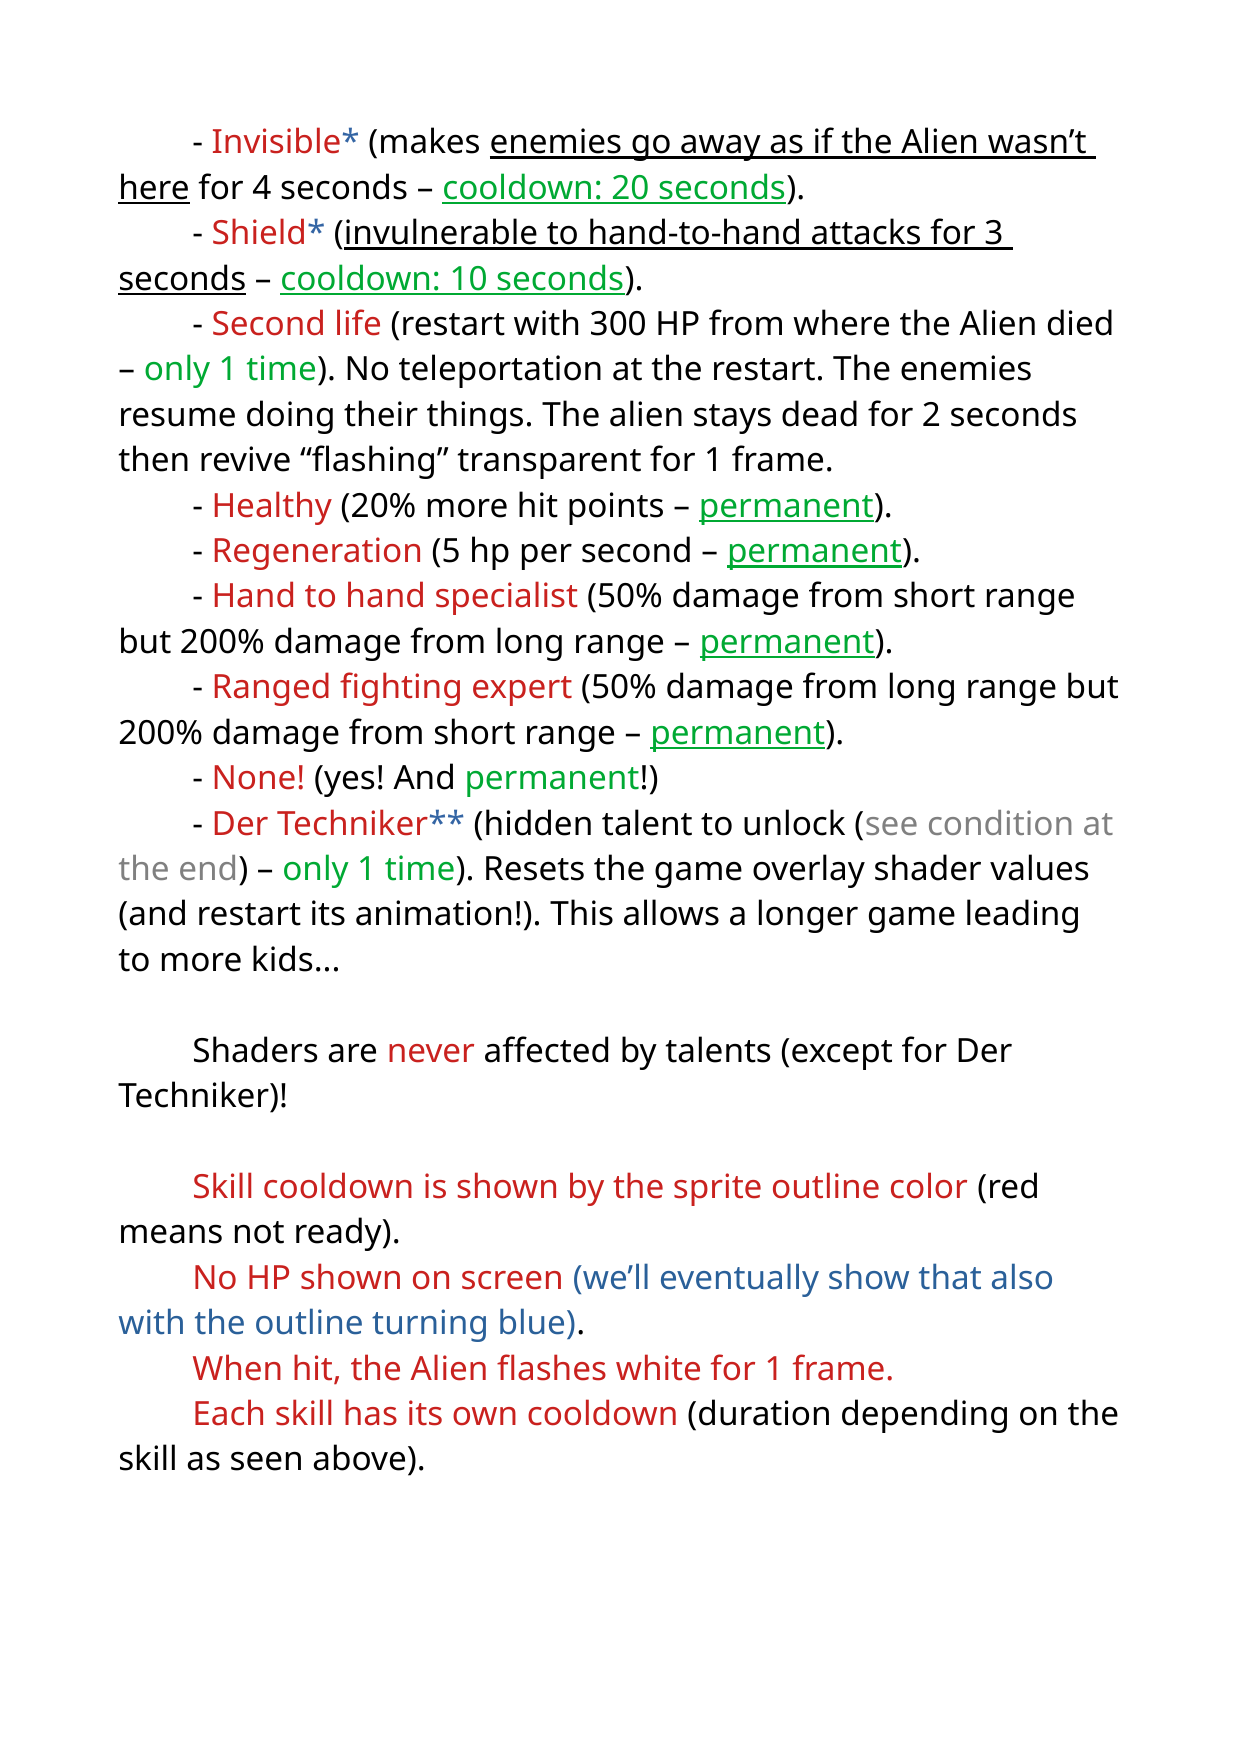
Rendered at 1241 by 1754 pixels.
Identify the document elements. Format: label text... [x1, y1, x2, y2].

text - Hand to hand specialist (50% damage from short range but 200% damage from long range – permanent). [118, 572, 1122, 663]
text - Invisible* (makes enemies go away as if the Alien wasn’t here for 4 seconds – cooldown: 20 seconds). [118, 118, 1122, 209]
text When hit, the Alien flashes white for 1 frame. [118, 1344, 1122, 1390]
text - Regeneration (5 hp per second – permanent). [118, 527, 1122, 572]
text - Healthy (20% more hit points – permanent). [118, 481, 1122, 527]
text - Ranged fighting expert (50% damage from long range but 200% damage from short range – permanent). [118, 663, 1122, 754]
text - Second life (restart with 300 HP from where the Alien died – only 1 time). No teleportation at the restart. The enemies resume doing their things. The alien stays dead for 2 seconds then revive “flashing” transparent for 1 frame. [118, 300, 1122, 481]
text - None! (yes! And permanent!) [118, 754, 1122, 799]
text Each skill has its own cooldown (duration depending on the skill as seen above). [118, 1390, 1122, 1481]
text - Shield* (invulnerable to hand-to-hand attacks for 3 seconds – cooldown: 10 seconds). [118, 209, 1122, 300]
text Shaders are never affected by talents (except for Der Techniker)! [118, 1026, 1122, 1117]
text Skill cooldown is shown by the sprite outline color (red means not ready). [118, 1163, 1122, 1253]
text - Der Techniker** (hidden talent to unlock (see condition at the end) – only 1 time). Resets the game overlay shader values (and restart its animation!). This allows a longer game leading to more kids... [118, 799, 1122, 981]
text No HP shown on screen (we’ll eventually show that also with the outline turning blue). [118, 1253, 1122, 1344]
